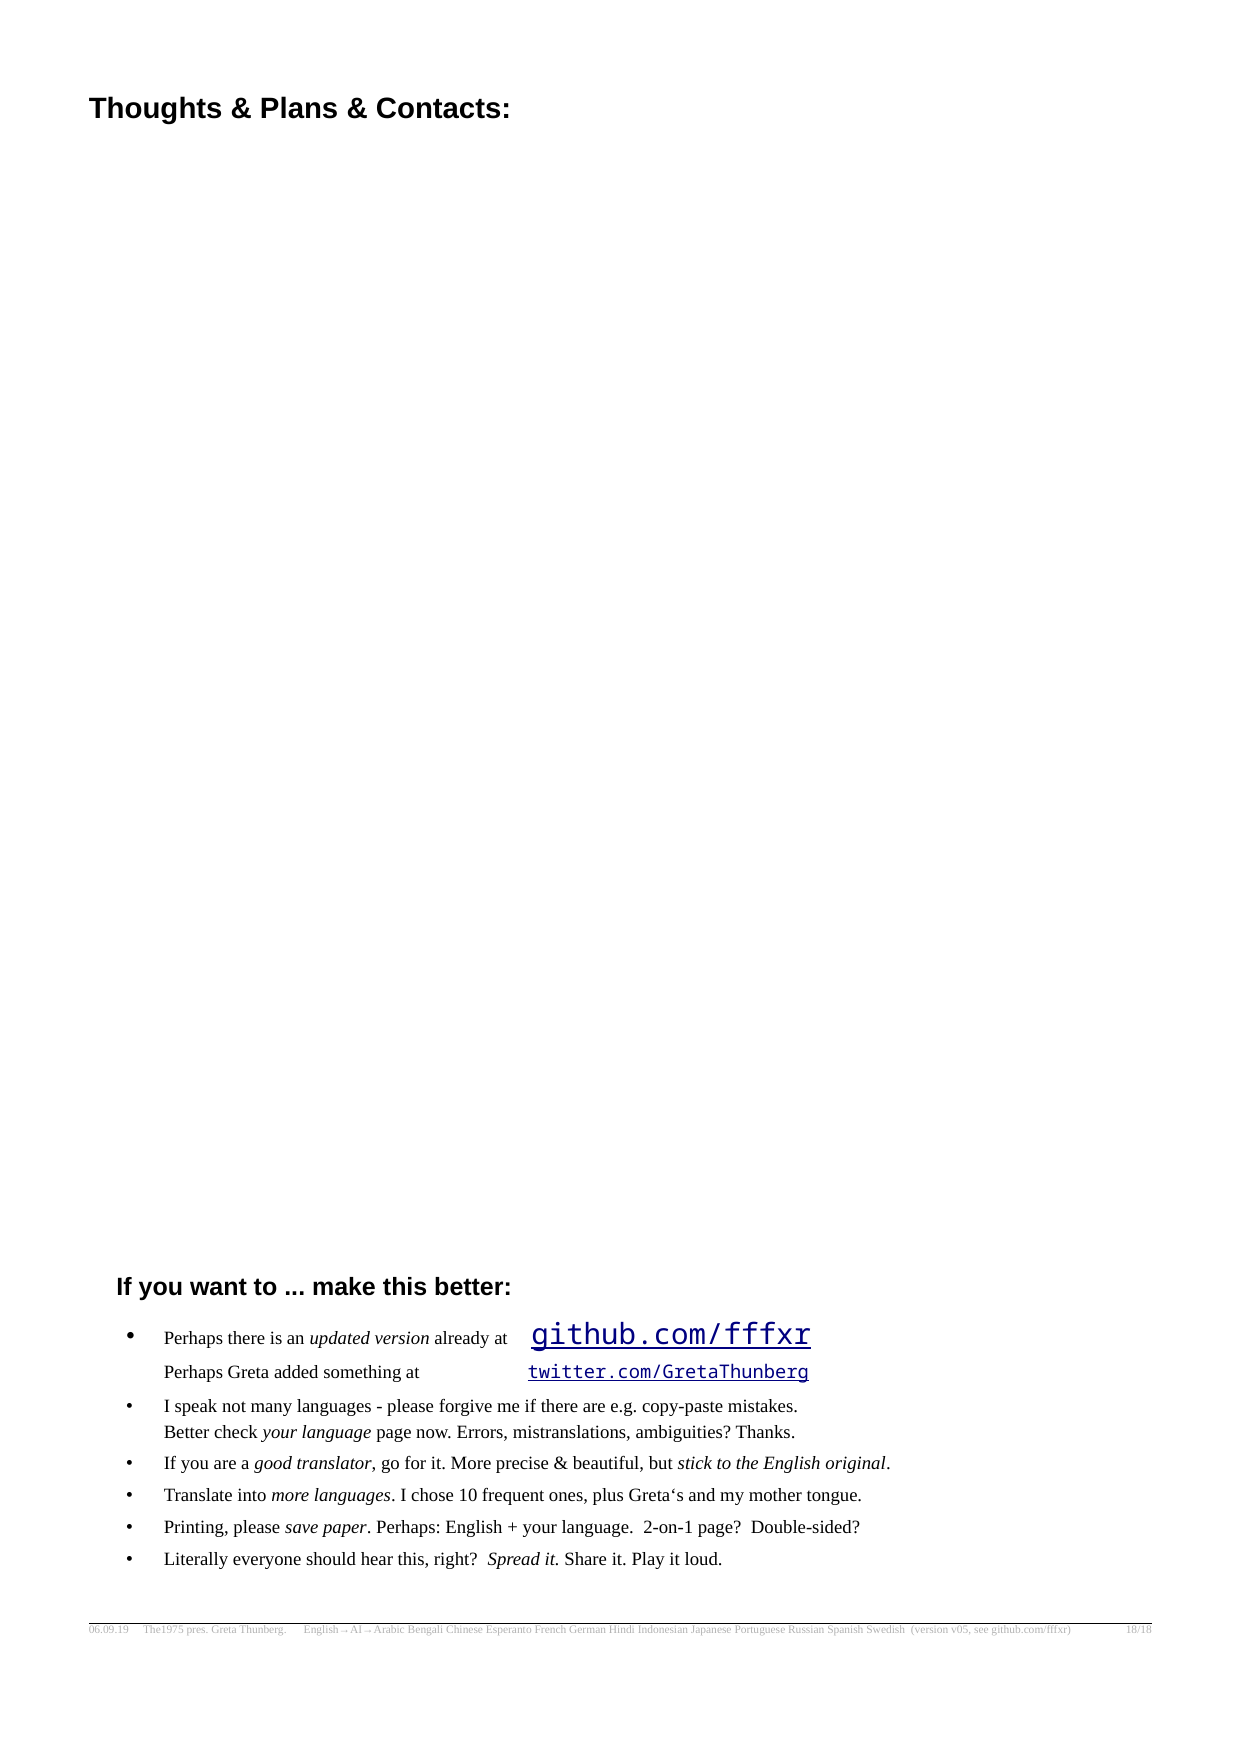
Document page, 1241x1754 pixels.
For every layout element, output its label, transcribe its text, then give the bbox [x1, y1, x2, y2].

subtitle Thoughts & Plans & Contacts: [88, 91, 1152, 125]
list Perhaps there is an updated version already at github.com/fffxr Perhaps Greta added something at twitter.com/GretaThunberg [126, 1313, 1152, 1384]
list If you are a good translator, go for it. More precise & beautiful, but stick to the English original. [126, 1452, 1152, 1474]
list I speak not many languages - please forgive me if there are e.g. copy-paste mistakes. Better check your language page now. Errors, mistranslations, ambiguities? Thanks. [126, 1395, 1152, 1442]
list Translate into more languages. I chose 10 frequent ones, plus Greta‘s and my mother tongue. [126, 1484, 1152, 1506]
list Printing, please save paper. Perhaps: English + your language. 2-on-1 page? Double-sided? [126, 1516, 1152, 1537]
list Literally everyone should hear this, right? Spread it. Share it. Play it loud. [126, 1548, 1152, 1569]
subtitle If you want to ... make this better: [88, 1272, 1152, 1301]
